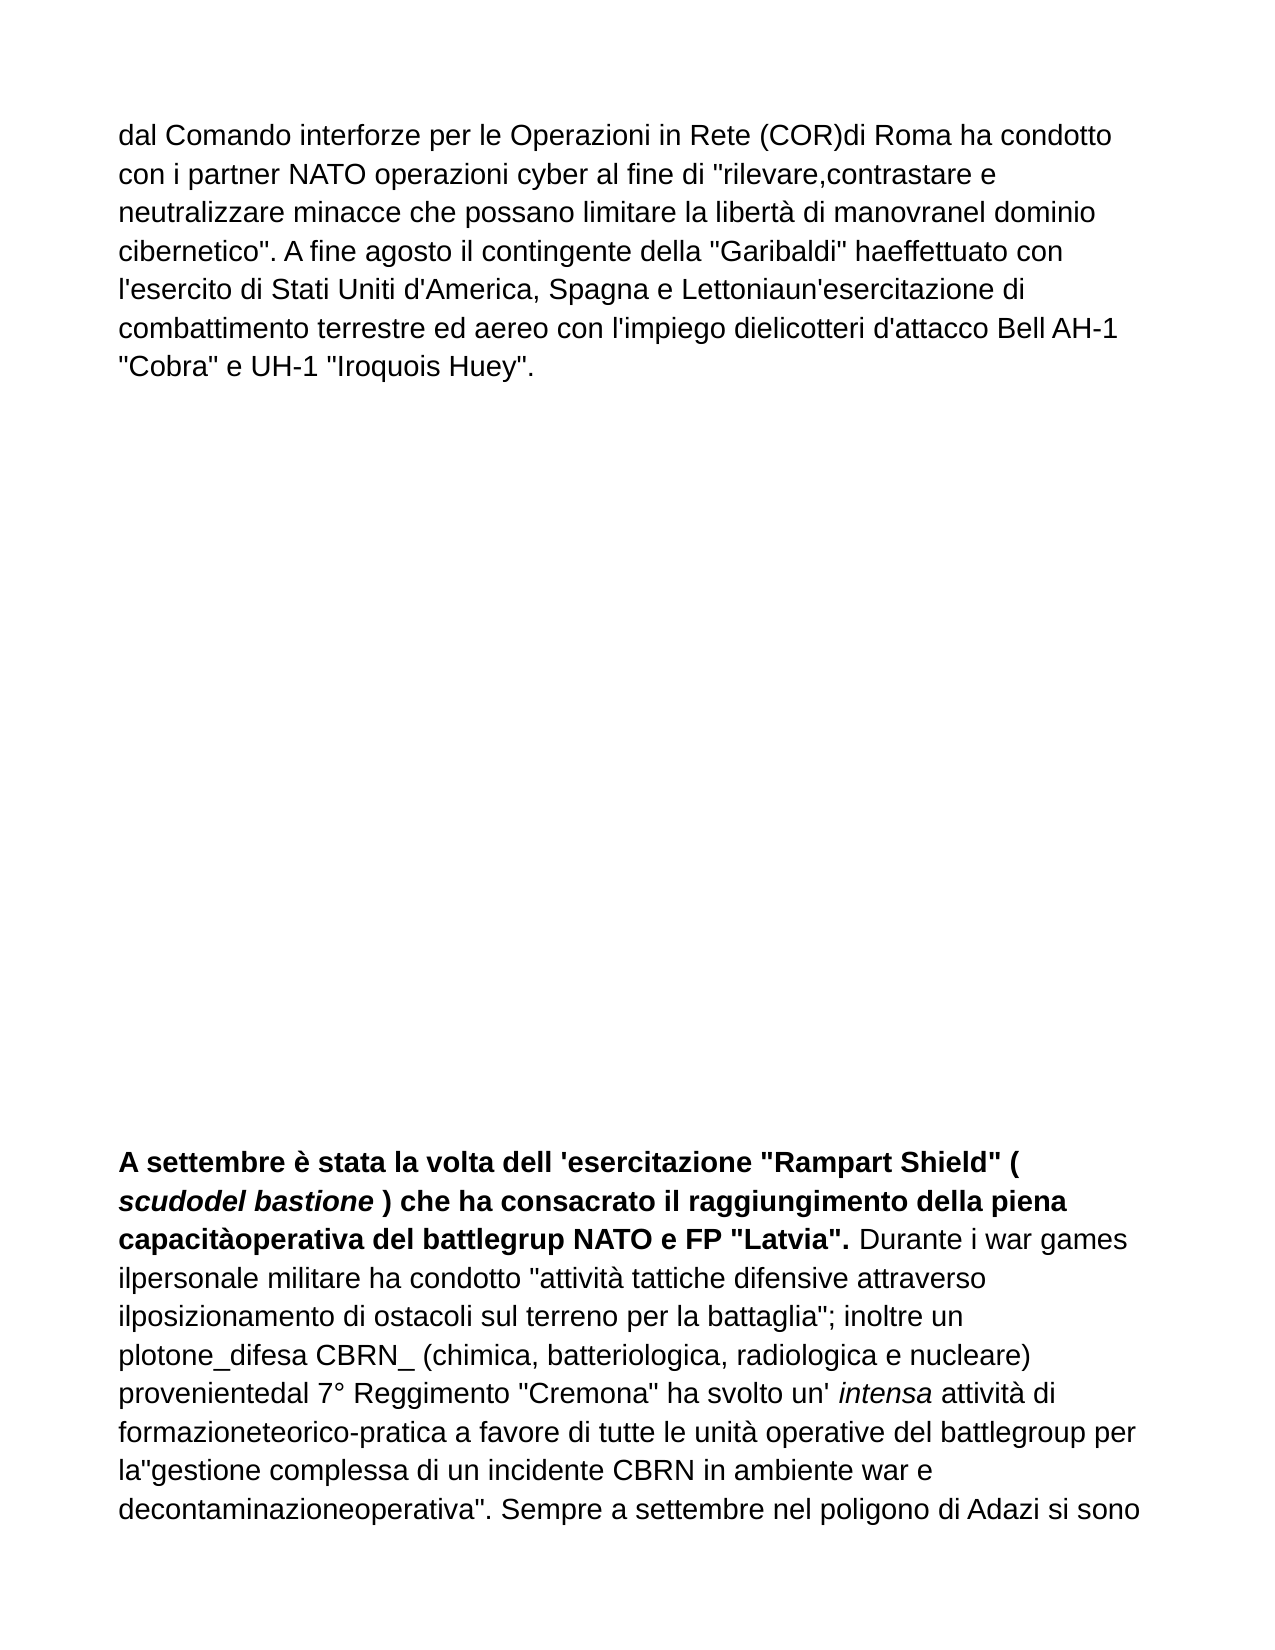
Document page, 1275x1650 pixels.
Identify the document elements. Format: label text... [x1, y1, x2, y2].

text dal Comando interforze per le Operazioni in Rete (COR)di Roma ha condotto con i partner NATO operazioni cyber al fine di "rilevare,contrastare e neutralizzare minacce che possano limitare la libertà di manovranel dominio cibernetico". A fine agosto il contingente della "Garibaldi" haeffettuato con l'esercito di Stati Uniti d'America, Spagna e Lettoniaun'esercitazione di combattimento terrestre ed aereo con l'impiego dielicotteri d'attacco Bell AH-1 "Cobra" e UH-1 "Iroquois Huey". [118, 118, 1157, 383]
text A settembre è stata la volta dell 'esercitazione "Rampart Shield" ( scudodel bastione ) che ha consacrato il raggiungimento della piena capacitàoperativa del battlegrup NATO e FP "Latvia". Durante i war games ilpersonale militare ha condotto "attività tattiche difensive attraverso ilposizionamento di ostacoli sul terreno per la battaglia"; inoltre un plotone_difesa CBRN_ (chimica, batteriologica, radiologica e nucleare) provenientedal 7° Reggimento "Cremona" ha svolto un' intensa attività di formazioneteorico-pratica a favore di tutte le unità operative del battlegroup per la"gestione complessa di un incidente CBRN in ambiente war e decontaminazioneoperativa". Sempre a settembre nel poligono di Adazi si sono [118, 1145, 1157, 1526]
